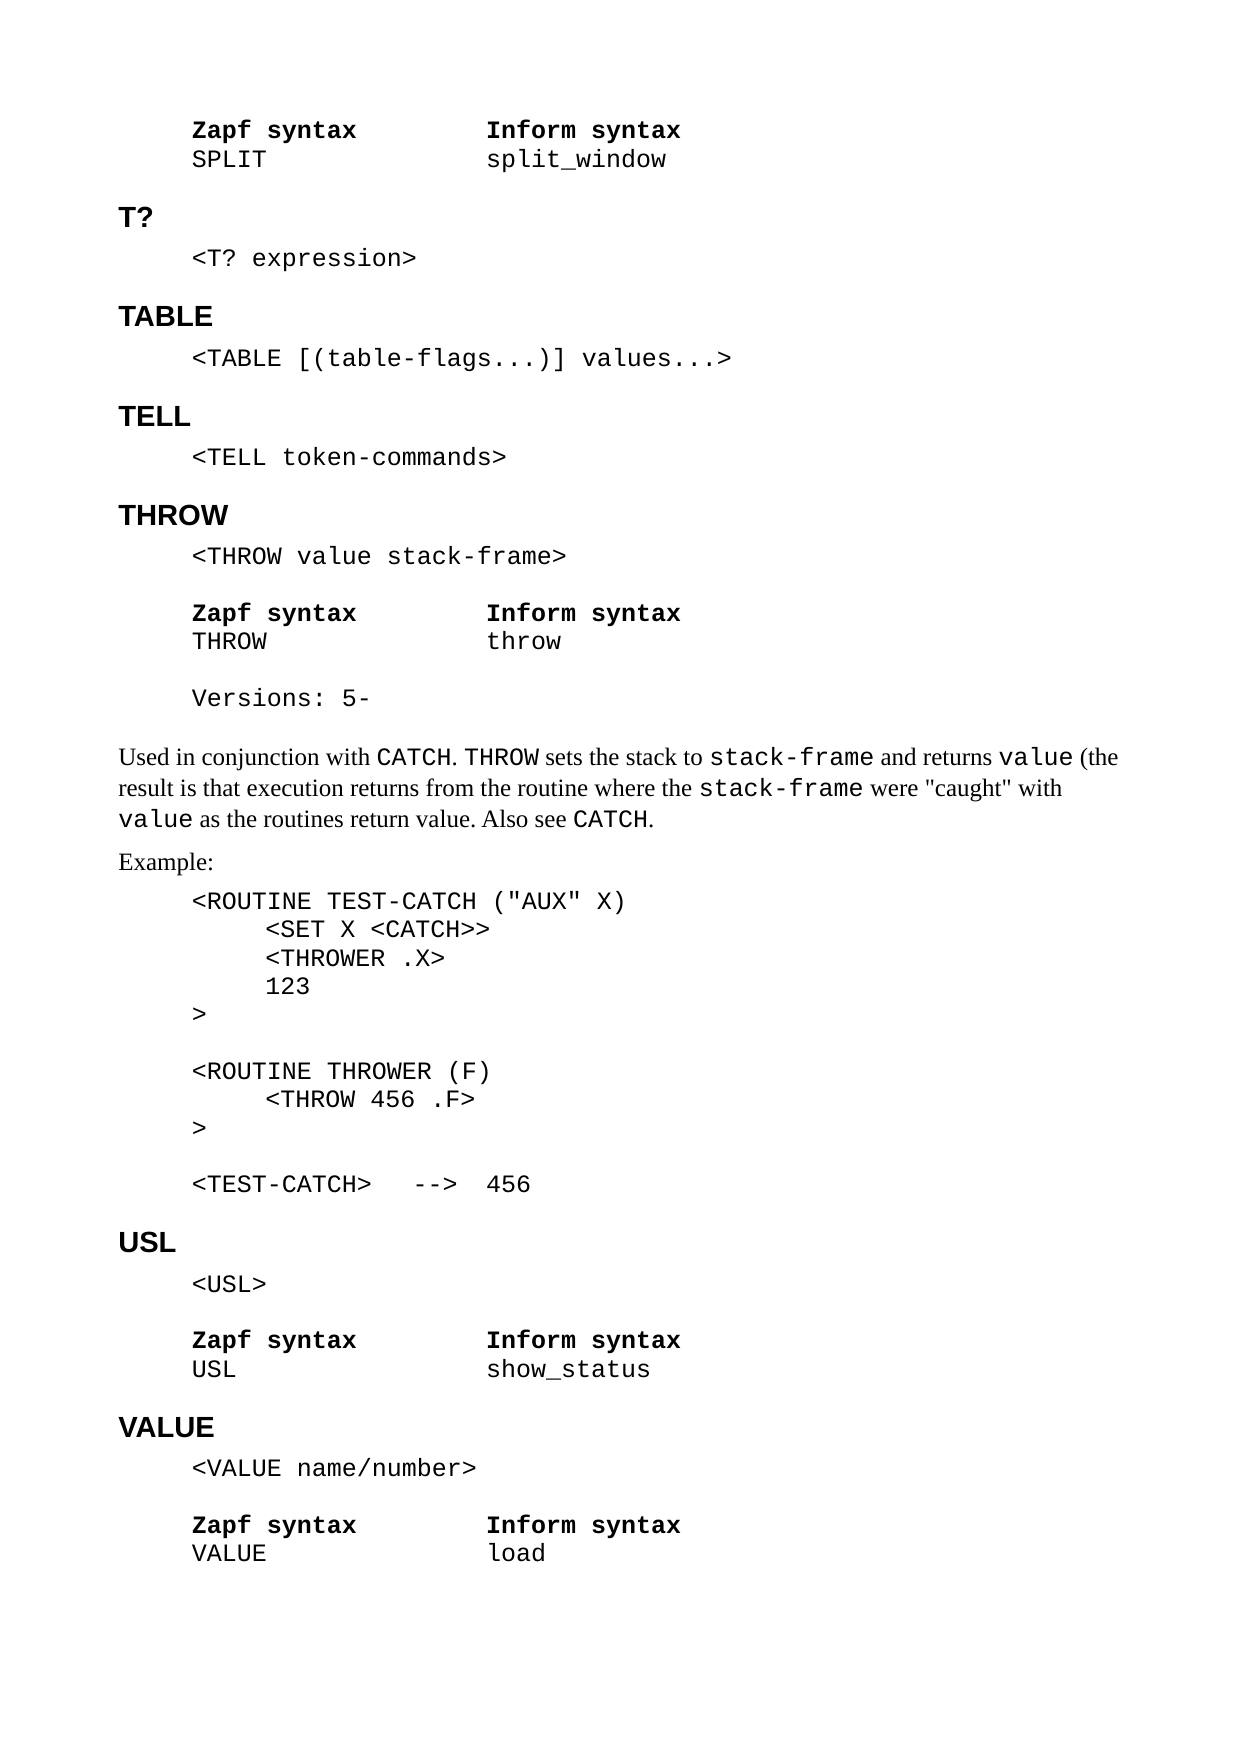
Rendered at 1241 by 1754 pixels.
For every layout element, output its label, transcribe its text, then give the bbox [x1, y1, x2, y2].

text <ROUTINE THROWER (F) [118, 1058, 1122, 1087]
text <THROW 456 .F> [118, 1087, 1122, 1115]
subtitle THROW [118, 498, 1122, 531]
text Zapf syntax Inform syntax [192, 1512, 1122, 1541]
text <SET X <CATCH>> [118, 917, 1122, 945]
text 123 [118, 973, 1122, 1002]
text <ROUTINE TEST-CATCH ("AUX" X) [118, 888, 1122, 917]
text SPLIT split_window [192, 146, 1122, 175]
text <TELL token-commands> [192, 444, 1122, 473]
text Example: [118, 847, 1122, 876]
text THROW throw [192, 629, 1122, 657]
text <USL> [192, 1271, 1122, 1299]
subtitle TELL [118, 398, 1122, 432]
text <THROWER .X> [118, 945, 1122, 973]
subtitle VALUE [118, 1409, 1122, 1443]
subtitle TABLE [118, 299, 1122, 333]
text > [118, 1002, 1122, 1030]
text > [118, 1115, 1122, 1143]
text USL show_status [192, 1356, 1122, 1384]
text <VALUE name/number> [192, 1456, 1122, 1484]
text <THROW value stack-frame> [192, 544, 1122, 572]
text VALUE load [192, 1541, 1122, 1569]
text Versions: 5- [118, 686, 1122, 714]
subtitle T? [118, 200, 1122, 233]
text Zapf syntax Inform syntax [192, 1328, 1122, 1356]
text <T? expression> [192, 246, 1122, 274]
text Zapf syntax Inform syntax [192, 601, 1122, 629]
text Zapf syntax Inform syntax [192, 118, 1122, 146]
subtitle USL [118, 1225, 1122, 1259]
text Used in conjunction with CATCH. THROW sets the stack to stack-frame and returns value (the result is that execution returns from the routine where the stack-frame were "caught" with value as the routines return value. Also see CATCH. [118, 742, 1122, 835]
text <TABLE [(table-flags...)] values...> [192, 345, 1122, 373]
text <TEST-CATCH> --> 456 [118, 1172, 1122, 1200]
